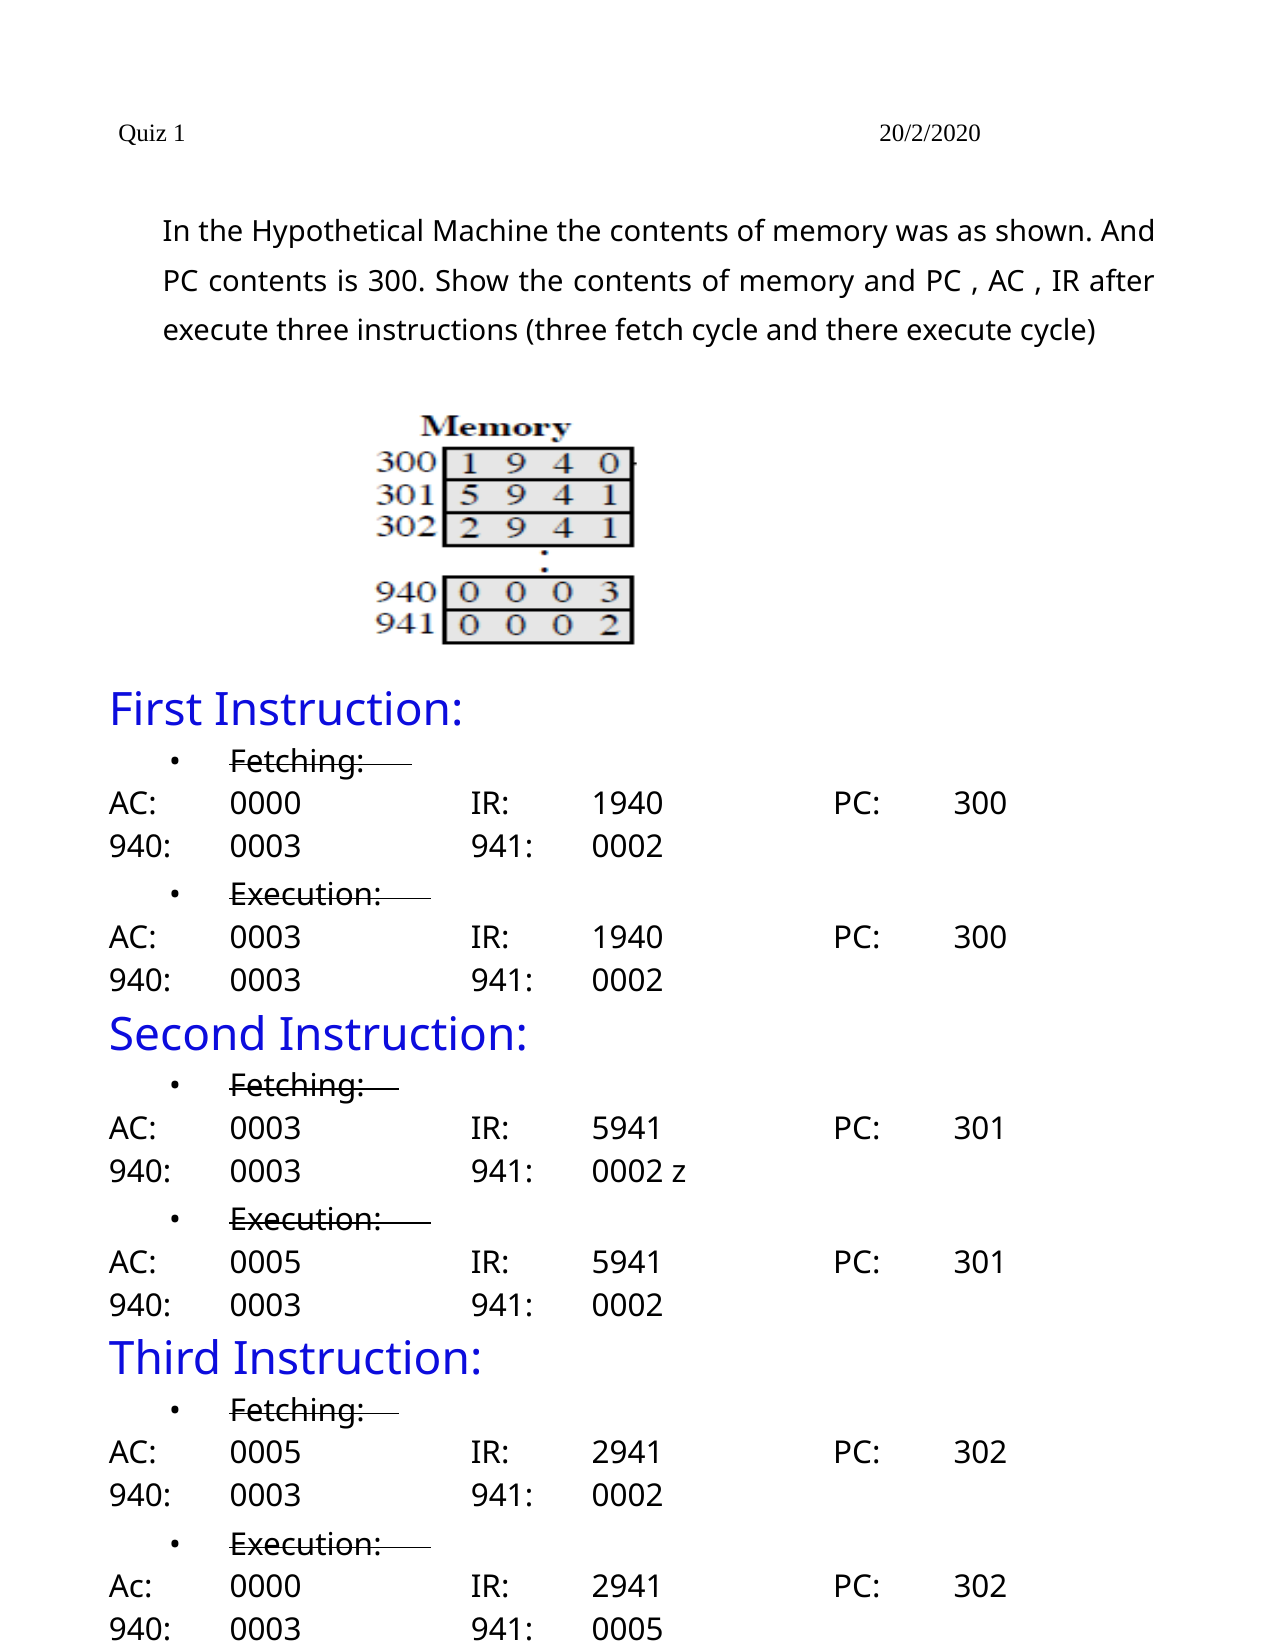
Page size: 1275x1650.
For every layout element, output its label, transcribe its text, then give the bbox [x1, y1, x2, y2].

list In the Hypothetical Machine the contents of memory was as shown. And PC contents is 300. Show the contents of memory and PC , AC , IR after execute three instructions (three fetch cycle and there execute cycle) [162, 210, 1157, 349]
picture [373, 411, 637, 651]
